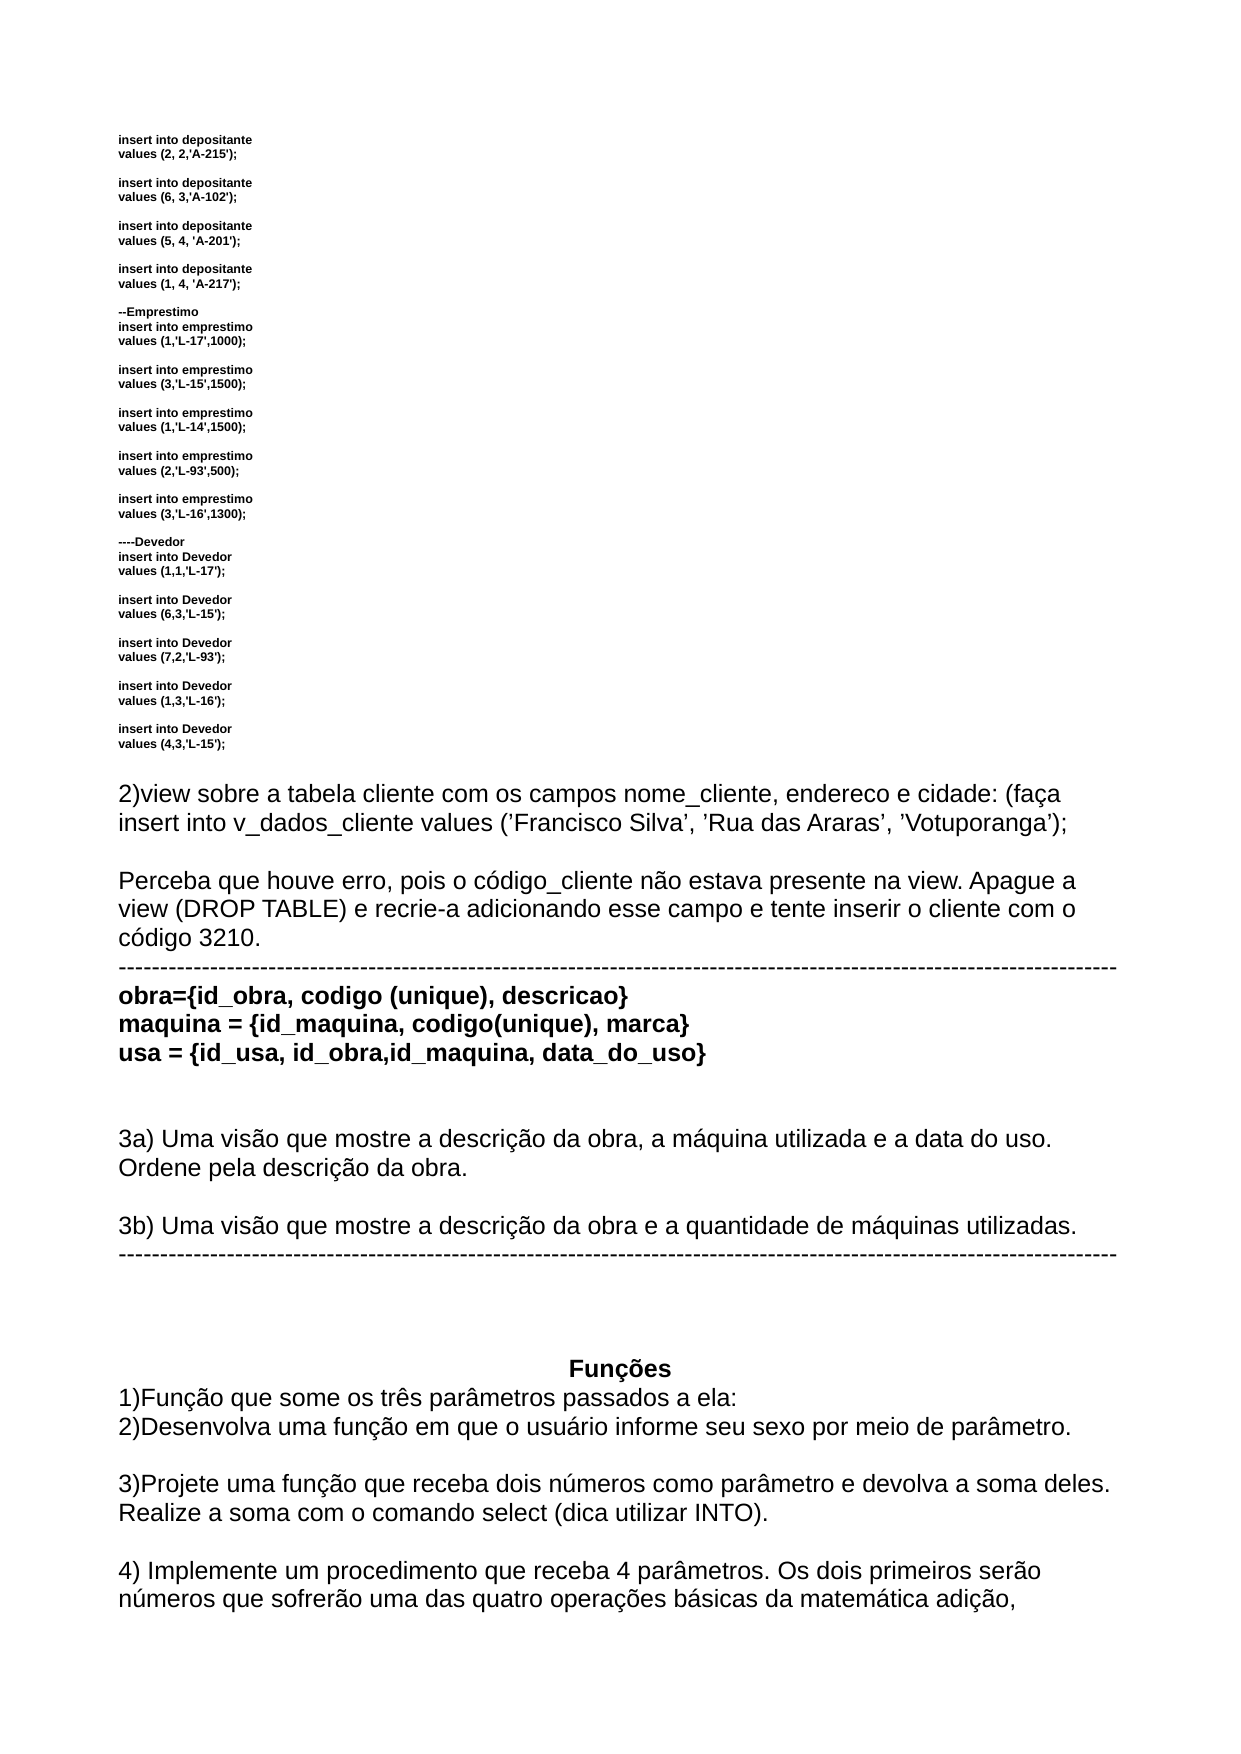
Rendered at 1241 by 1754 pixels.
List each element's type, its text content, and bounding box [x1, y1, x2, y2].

text values (2, 2,'A-215'); [118, 147, 1122, 161]
text insert into emprestimo [118, 319, 1122, 334]
text insert into Devedor [118, 722, 1122, 736]
text insert into depositante [118, 176, 1122, 190]
text --Emprestimo [118, 305, 1122, 319]
text values (1, 4, 'A-217'); [118, 276, 1122, 291]
text usa = {id_usa, id_obra,id_maquina, data_do_uso} [118, 1038, 1122, 1067]
text values (1,1,'L-17'); [118, 564, 1122, 578]
text values (3,'L-16',1300); [118, 506, 1122, 521]
text insert into depositante [118, 132, 1122, 147]
text values (6, 3,'A-102'); [118, 190, 1122, 204]
text values (5, 4, 'A-201'); [118, 233, 1122, 247]
text values (1,'L-17',1000); [118, 334, 1122, 348]
text ------------------------------------------------------------------------------------------------------------------------ [118, 1239, 1122, 1268]
text ----Devedor [118, 535, 1122, 549]
text values (7,2,'L-93'); [118, 650, 1122, 664]
text 3b) Uma visão que mostre a descrição da obra e a quantidade de máquinas utilizadas. [118, 1211, 1122, 1239]
text values (1,'L-14',1500); [118, 420, 1122, 434]
text Perceba que houve erro, pois o código_cliente não estava presente na view. Apague a view (DROP TABLE) e recrie-a adicionando esse campo e tente inserir o cliente com o código 3210. [118, 866, 1122, 952]
text 1)Função que some os três parâmetros passados a ela: [118, 1383, 1122, 1412]
text 2)view sobre a tabela cliente com os campos nome_cliente, endereco e cidade: (faça insert into v_dados_cliente values (’Francisco Silva’, ’Rua das Araras’, ’Votuporanga’); [118, 779, 1122, 837]
text insert into Devedor [118, 549, 1122, 564]
text insert into depositante [118, 262, 1122, 276]
text insert into Devedor [118, 679, 1122, 693]
text values (2,'L-93',500); [118, 463, 1122, 477]
text maquina = {id_maquina, codigo(unique), marca} [118, 1009, 1122, 1038]
text values (6,3,'L-15'); [118, 607, 1122, 621]
text values (1,3,'L-16'); [118, 693, 1122, 707]
text insert into emprestimo [118, 406, 1122, 420]
text insert into emprestimo [118, 362, 1122, 377]
text insert into depositante [118, 219, 1122, 233]
text obra={id_obra, codigo (unique), descricao} [118, 981, 1122, 1009]
text 2)Desenvolva uma função em que o usuário informe seu sexo por meio de parâmetro. [118, 1412, 1122, 1441]
text 3a) Uma visão que mostre a descrição da obra, a máquina utilizada e a data do uso. Ordene pela descrição da obra. [118, 1124, 1122, 1182]
text insert into Devedor [118, 636, 1122, 650]
text values (4,3,'L-15'); [118, 736, 1122, 751]
text Funções [118, 1354, 1122, 1383]
text 4) Implemente um procedimento que receba 4 parâmetros. Os dois primeiros serão números que sofrerão uma das quatro operações básicas da matemática adição, [118, 1556, 1122, 1613]
text 3)Projete uma função que receba dois números como parâmetro e devolva a soma deles. Realize a soma com o comando select (dica utilizar INTO). [118, 1469, 1122, 1527]
text ------------------------------------------------------------------------------------------------------------------------ [118, 952, 1122, 981]
text insert into emprestimo [118, 449, 1122, 463]
text values (3,'L-15',1500); [118, 377, 1122, 391]
text insert into emprestimo [118, 492, 1122, 506]
text insert into Devedor [118, 592, 1122, 607]
